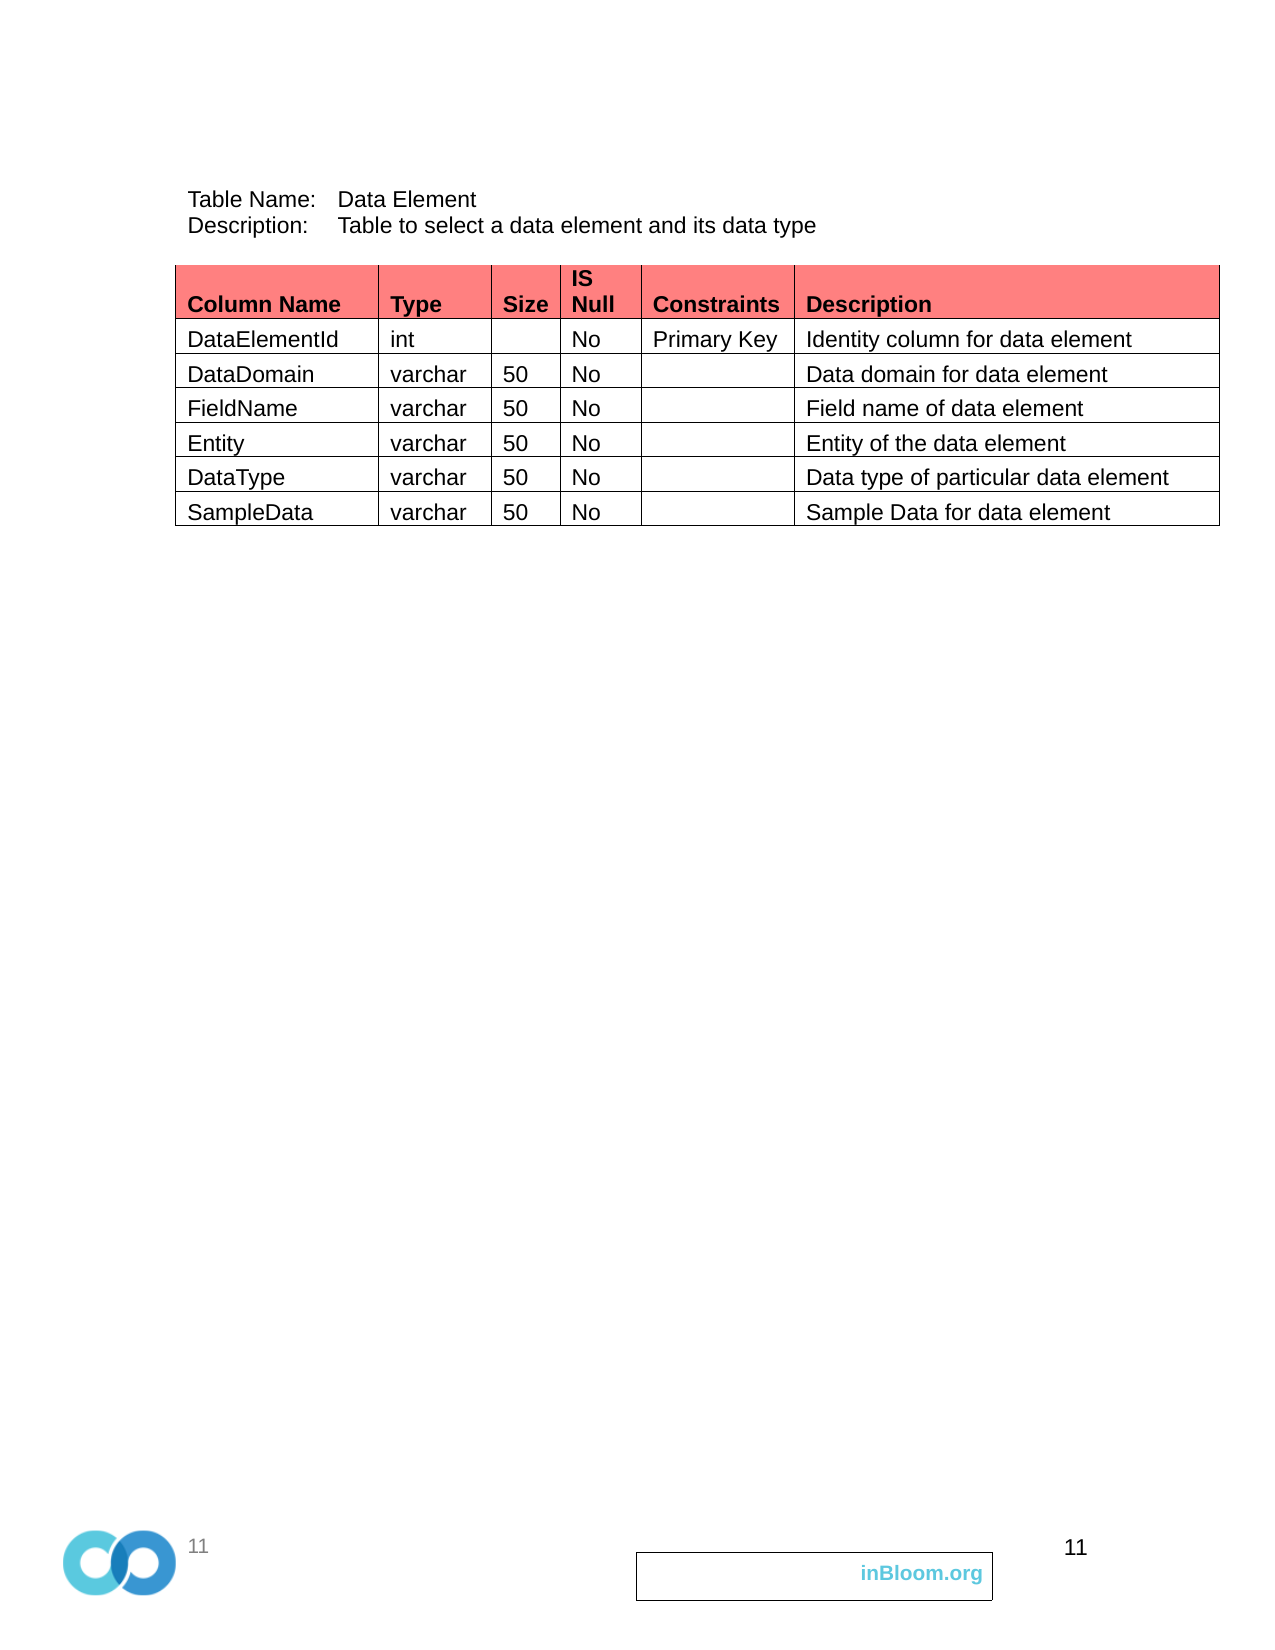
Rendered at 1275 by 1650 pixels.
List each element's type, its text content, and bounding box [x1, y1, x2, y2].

table_cell No [561, 319, 641, 352]
table_cell varchar [379, 354, 491, 387]
picture [53, 1518, 926, 1635]
table_cell [642, 492, 794, 525]
table_cell Data domain for data element [795, 354, 1219, 387]
table_header Description [795, 265, 1219, 318]
table_cell Field name of data element [795, 388, 1219, 422]
table_cell SampleData [176, 492, 378, 525]
table_cell varchar [379, 423, 491, 456]
table_cell varchar [379, 492, 491, 525]
table_cell DataType [176, 457, 378, 491]
table_cell 50 [492, 388, 560, 422]
table_cell Entity [176, 423, 378, 456]
table_cell Primary Key [642, 319, 794, 352]
table_cell [642, 388, 794, 422]
table_cell 50 [492, 423, 560, 456]
table_header Constraints [642, 265, 794, 318]
table_header Type [379, 265, 491, 318]
table_cell DataElementId [176, 319, 378, 352]
table_cell FieldName [176, 388, 378, 422]
text Table Name: Data Element [187, 186, 1087, 212]
table_header IS Null [561, 265, 641, 318]
table_header Column Name [176, 265, 378, 318]
table_cell varchar [379, 457, 491, 491]
table_cell Entity of the data element [795, 423, 1219, 456]
table_cell No [561, 388, 641, 422]
table_cell [492, 319, 560, 352]
table_cell 50 [492, 354, 560, 387]
table_cell No [561, 457, 641, 491]
table_cell Identity column for data element [795, 319, 1219, 352]
table_cell int [379, 319, 491, 352]
table_cell No [561, 423, 641, 456]
table_header Size [492, 265, 560, 318]
table_cell [642, 354, 794, 387]
table_cell Data type of particular data element [795, 457, 1219, 491]
table_cell Sample Data for data element [795, 492, 1219, 525]
table_cell No [561, 354, 641, 387]
table_cell [642, 457, 794, 491]
text Description: Table to select a data element and its data type [187, 212, 1087, 239]
table_cell 50 [492, 457, 560, 491]
table_cell DataDomain [176, 354, 378, 387]
table_cell [642, 423, 794, 456]
table_cell varchar [379, 388, 491, 422]
table_cell No [561, 492, 641, 525]
table_cell 50 [492, 492, 560, 525]
